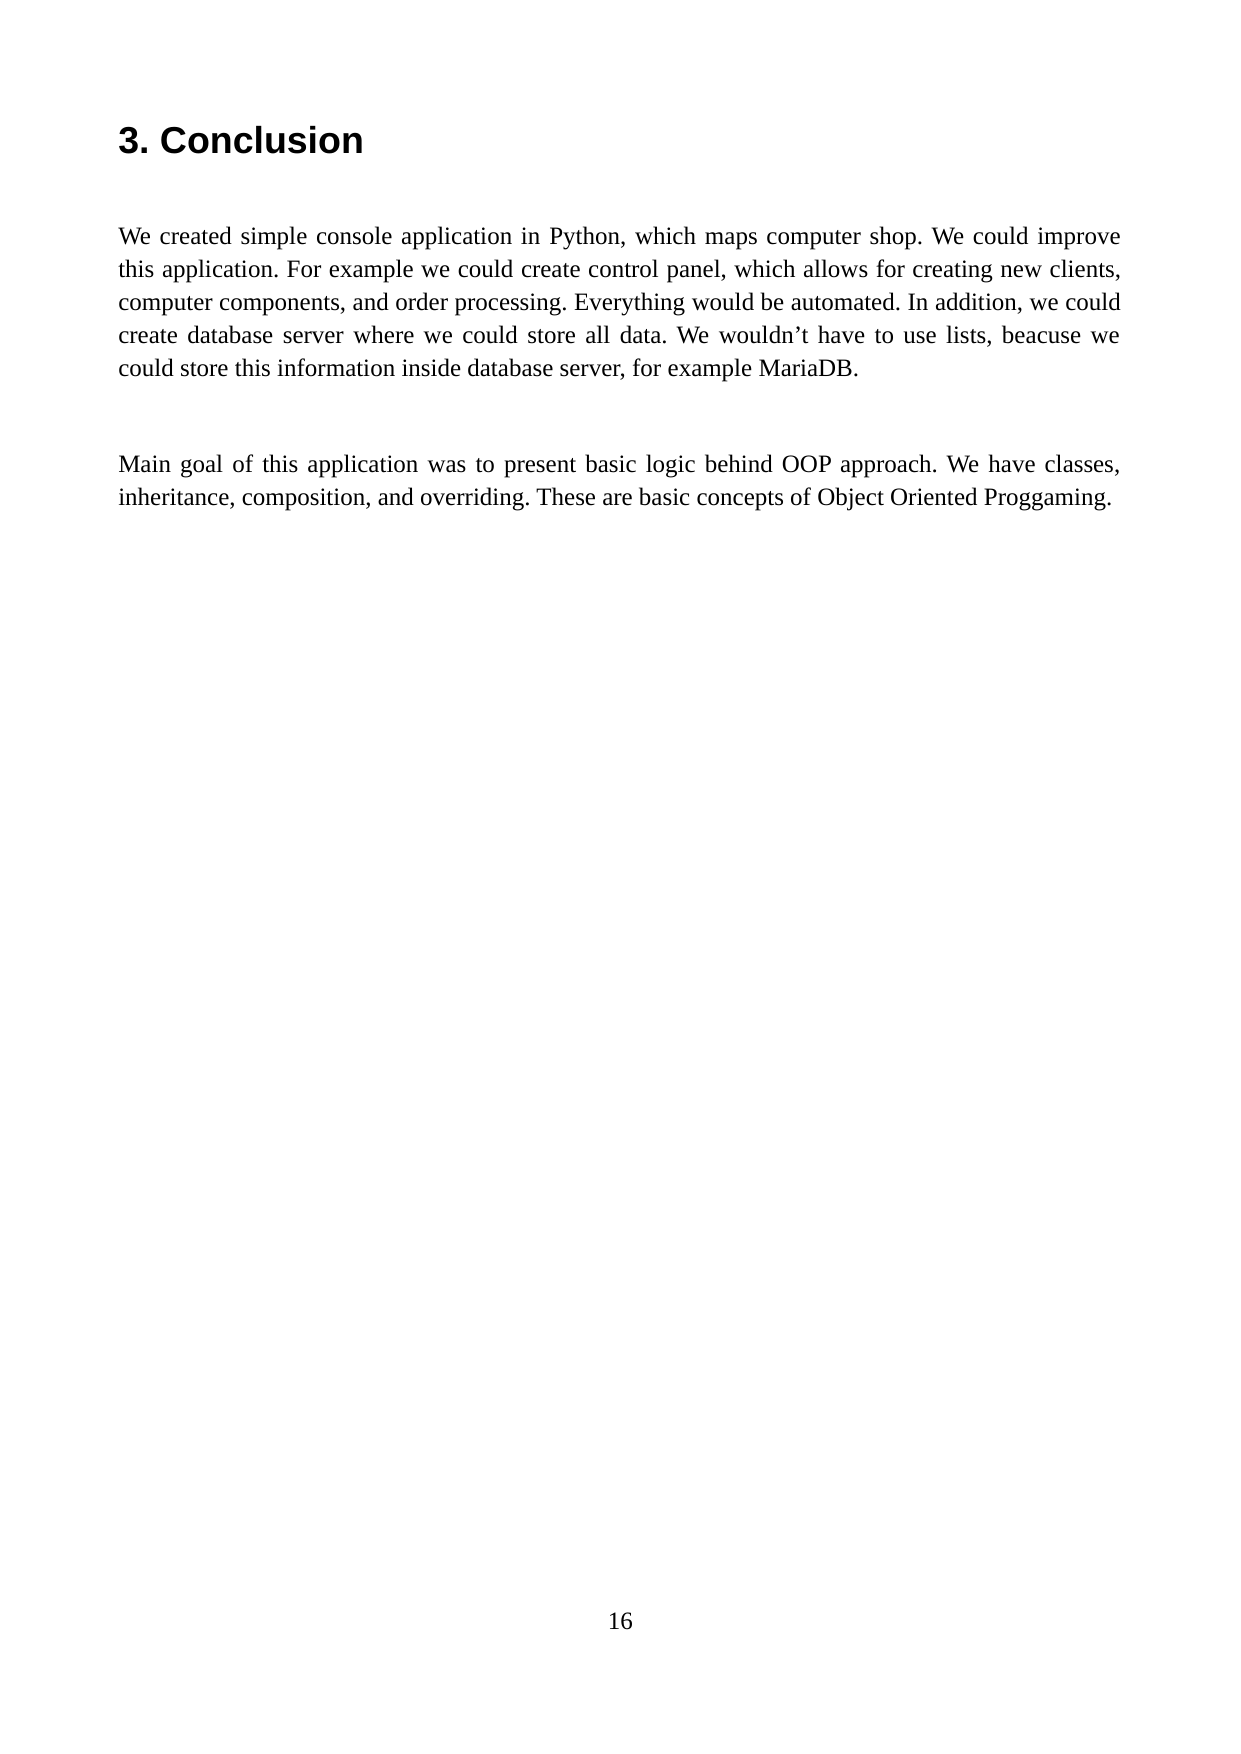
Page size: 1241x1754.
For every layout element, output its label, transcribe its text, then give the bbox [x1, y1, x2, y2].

text We created simple console application in Python, which maps computer shop. We could improve this application. For example we could create control panel, which allows for creating new clients, computer components, and order processing. Everything would be automated. In addition, we could create database server where we could store all data. We wouldn’t have to use lists, beacuse we could store this information inside database server, for example MariaDB. [118, 221, 1122, 382]
subtitle 3. Conclusion [118, 118, 1122, 161]
text Main goal of this application was to present basic logic behind OOP approach. We have classes, inheritance, composition, and overriding. These are basic concepts of Object Oriented Proggaming. [118, 449, 1122, 510]
